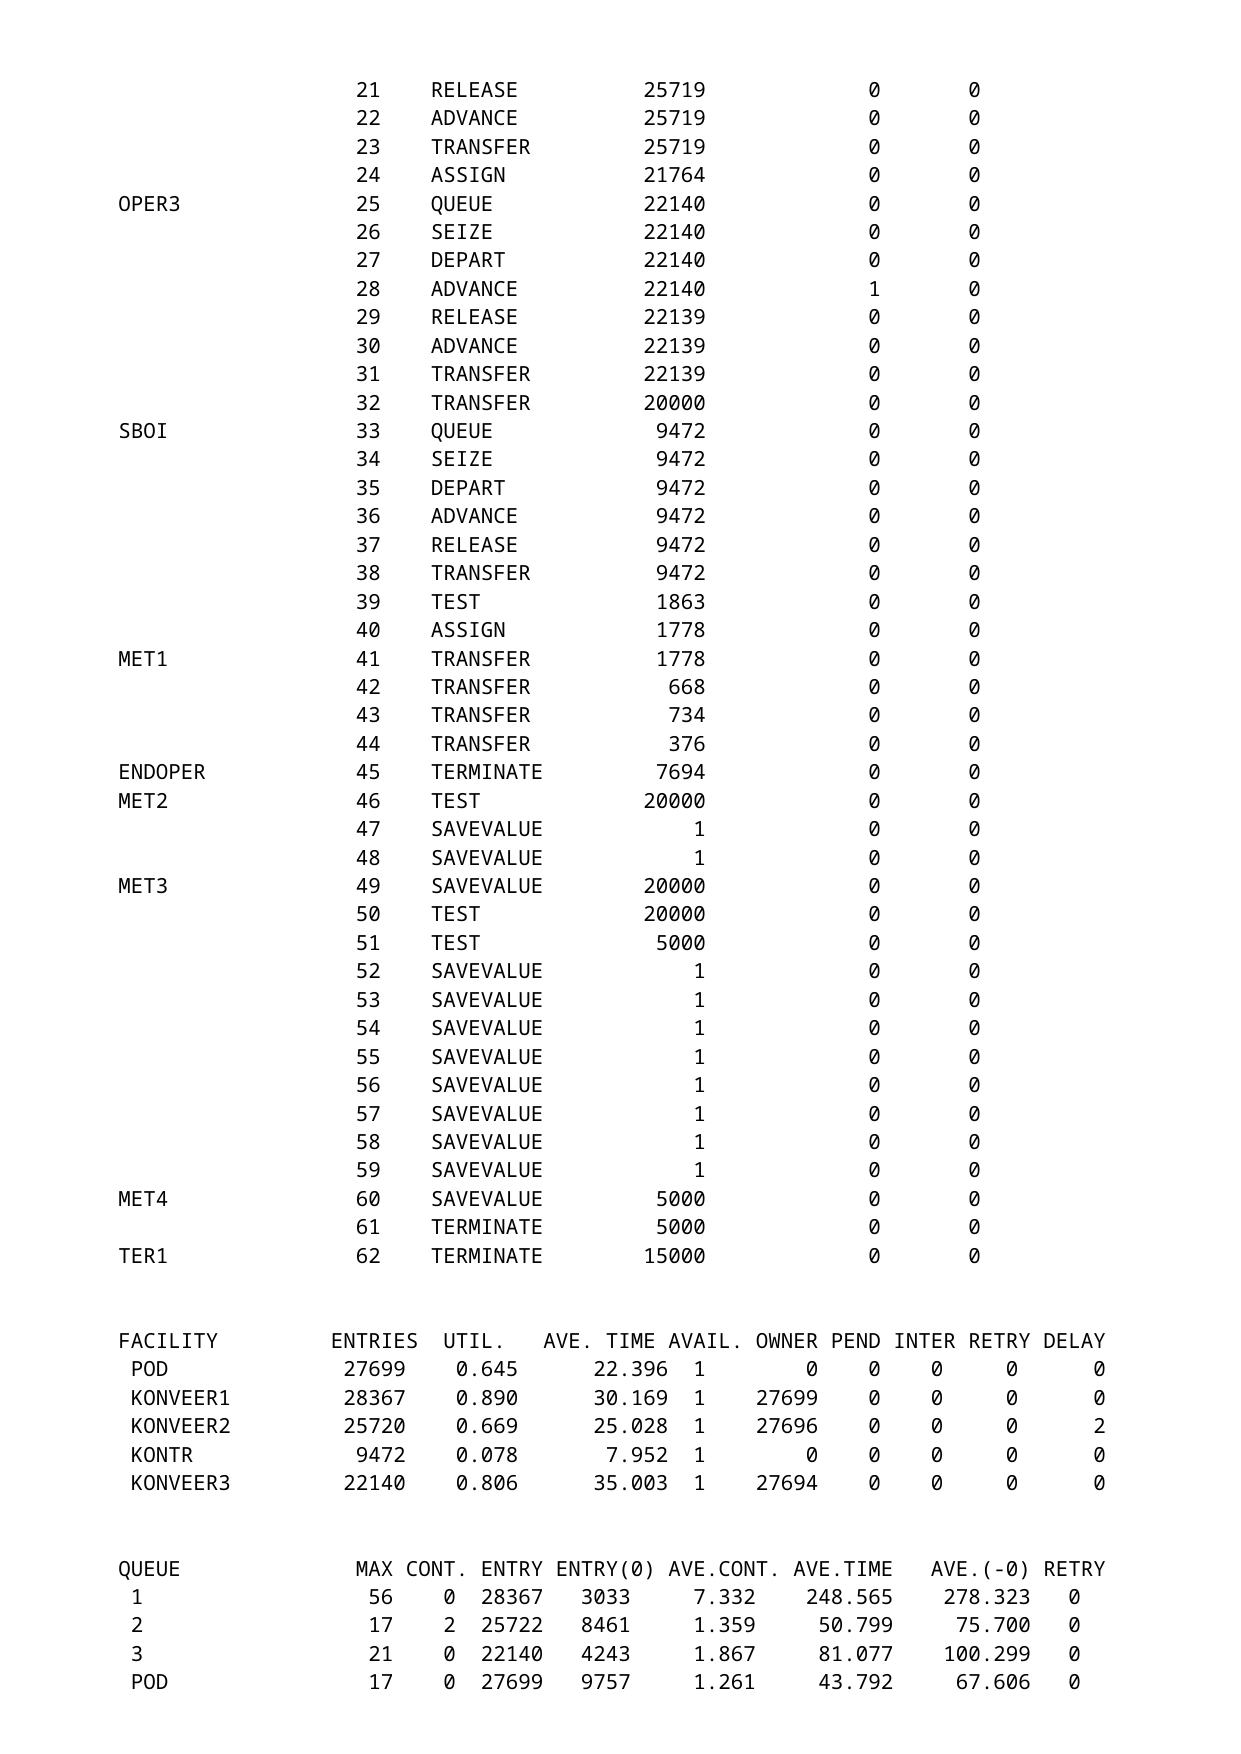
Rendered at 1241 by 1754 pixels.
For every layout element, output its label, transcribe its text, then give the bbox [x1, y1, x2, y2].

text 32 TRANSFER 20000 0 0 [118, 388, 1162, 416]
text 24 ASSIGN 21764 0 0 [118, 160, 1162, 189]
text 44 TRANSFER 376 0 0 [118, 729, 1162, 757]
text 40 ASSIGN 1778 0 0 [118, 615, 1162, 644]
text 36 ADVANCE 9472 0 0 [118, 501, 1162, 530]
text 43 TRANSFER 734 0 0 [118, 701, 1162, 729]
text OPER3 25 QUEUE 22140 0 0 [118, 189, 1162, 217]
text 28 ADVANCE 22140 1 0 [118, 274, 1162, 302]
text POD 17 0 27699 9757 1.261 43.792 67.606 0 [118, 1667, 1162, 1696]
text 52 SAVEVALUE 1 0 0 [118, 956, 1162, 985]
text QUEUE MAX CONT. ENTRY ENTRY(0) AVE.CONT. AVE.TIME AVE.(-0) RETRY [118, 1554, 1162, 1582]
text 51 TEST 5000 0 0 [118, 928, 1162, 956]
text 31 TRANSFER 22139 0 0 [118, 359, 1162, 388]
text KONVEER2 25720 0.669 25.028 1 27696 0 0 0 2 [118, 1411, 1162, 1440]
text 56 SAVEVALUE 1 0 0 [118, 1070, 1162, 1099]
text MET1 41 TRANSFER 1778 0 0 [118, 644, 1162, 672]
text SBOI 33 QUEUE 9472 0 0 [118, 416, 1162, 444]
text 48 SAVEVALUE 1 0 0 [118, 843, 1162, 871]
text 54 SAVEVALUE 1 0 0 [118, 1013, 1162, 1042]
text POD 27699 0.645 22.396 1 0 0 0 0 0 [118, 1354, 1162, 1383]
text 59 SAVEVALUE 1 0 0 [118, 1156, 1162, 1184]
text 22 ADVANCE 25719 0 0 [118, 103, 1162, 132]
text KONVEER3 22140 0.806 35.003 1 27694 0 0 0 0 [118, 1468, 1162, 1497]
text KONTR 9472 0.078 7.952 1 0 0 0 0 0 [118, 1440, 1162, 1468]
text MET3 49 SAVEVALUE 20000 0 0 [118, 871, 1162, 899]
text 47 SAVEVALUE 1 0 0 [118, 814, 1162, 843]
text 1 56 0 28367 3033 7.332 248.565 278.323 0 [118, 1582, 1162, 1611]
text 57 SAVEVALUE 1 0 0 [118, 1099, 1162, 1127]
text 30 ADVANCE 22139 0 0 [118, 331, 1162, 359]
text 37 RELEASE 9472 0 0 [118, 530, 1162, 558]
text 27 DEPART 22140 0 0 [118, 246, 1162, 274]
text 38 TRANSFER 9472 0 0 [118, 558, 1162, 587]
text 3 21 0 22140 4243 1.867 81.077 100.299 0 [118, 1639, 1162, 1667]
text 55 SAVEVALUE 1 0 0 [118, 1042, 1162, 1070]
text MET4 60 SAVEVALUE 5000 0 0 [118, 1184, 1162, 1212]
text 39 TEST 1863 0 0 [118, 587, 1162, 615]
text 21 RELEASE 25719 0 0 [118, 75, 1162, 103]
text 34 SEIZE 9472 0 0 [118, 444, 1162, 473]
text 58 SAVEVALUE 1 0 0 [118, 1127, 1162, 1156]
text TER1 62 TERMINATE 15000 0 0 [118, 1241, 1162, 1269]
text 23 TRANSFER 25719 0 0 [118, 132, 1162, 160]
text KONVEER1 28367 0.890 30.169 1 27699 0 0 0 0 [118, 1383, 1162, 1411]
text 50 TEST 20000 0 0 [118, 899, 1162, 928]
text 29 RELEASE 22139 0 0 [118, 302, 1162, 331]
text 61 TERMINATE 5000 0 0 [118, 1212, 1162, 1241]
text 53 SAVEVALUE 1 0 0 [118, 985, 1162, 1013]
text 26 SEIZE 22140 0 0 [118, 217, 1162, 246]
text 2 17 2 25722 8461 1.359 50.799 75.700 0 [118, 1611, 1162, 1639]
text 35 DEPART 9472 0 0 [118, 473, 1162, 501]
text 42 TRANSFER 668 0 0 [118, 672, 1162, 701]
text MET2 46 TEST 20000 0 0 [118, 786, 1162, 814]
text ENDOPER 45 TERMINATE 7694 0 0 [118, 757, 1162, 786]
text FACILITY ENTRIES UTIL. AVE. TIME AVAIL. OWNER PEND INTER RETRY DELAY [118, 1326, 1162, 1354]
